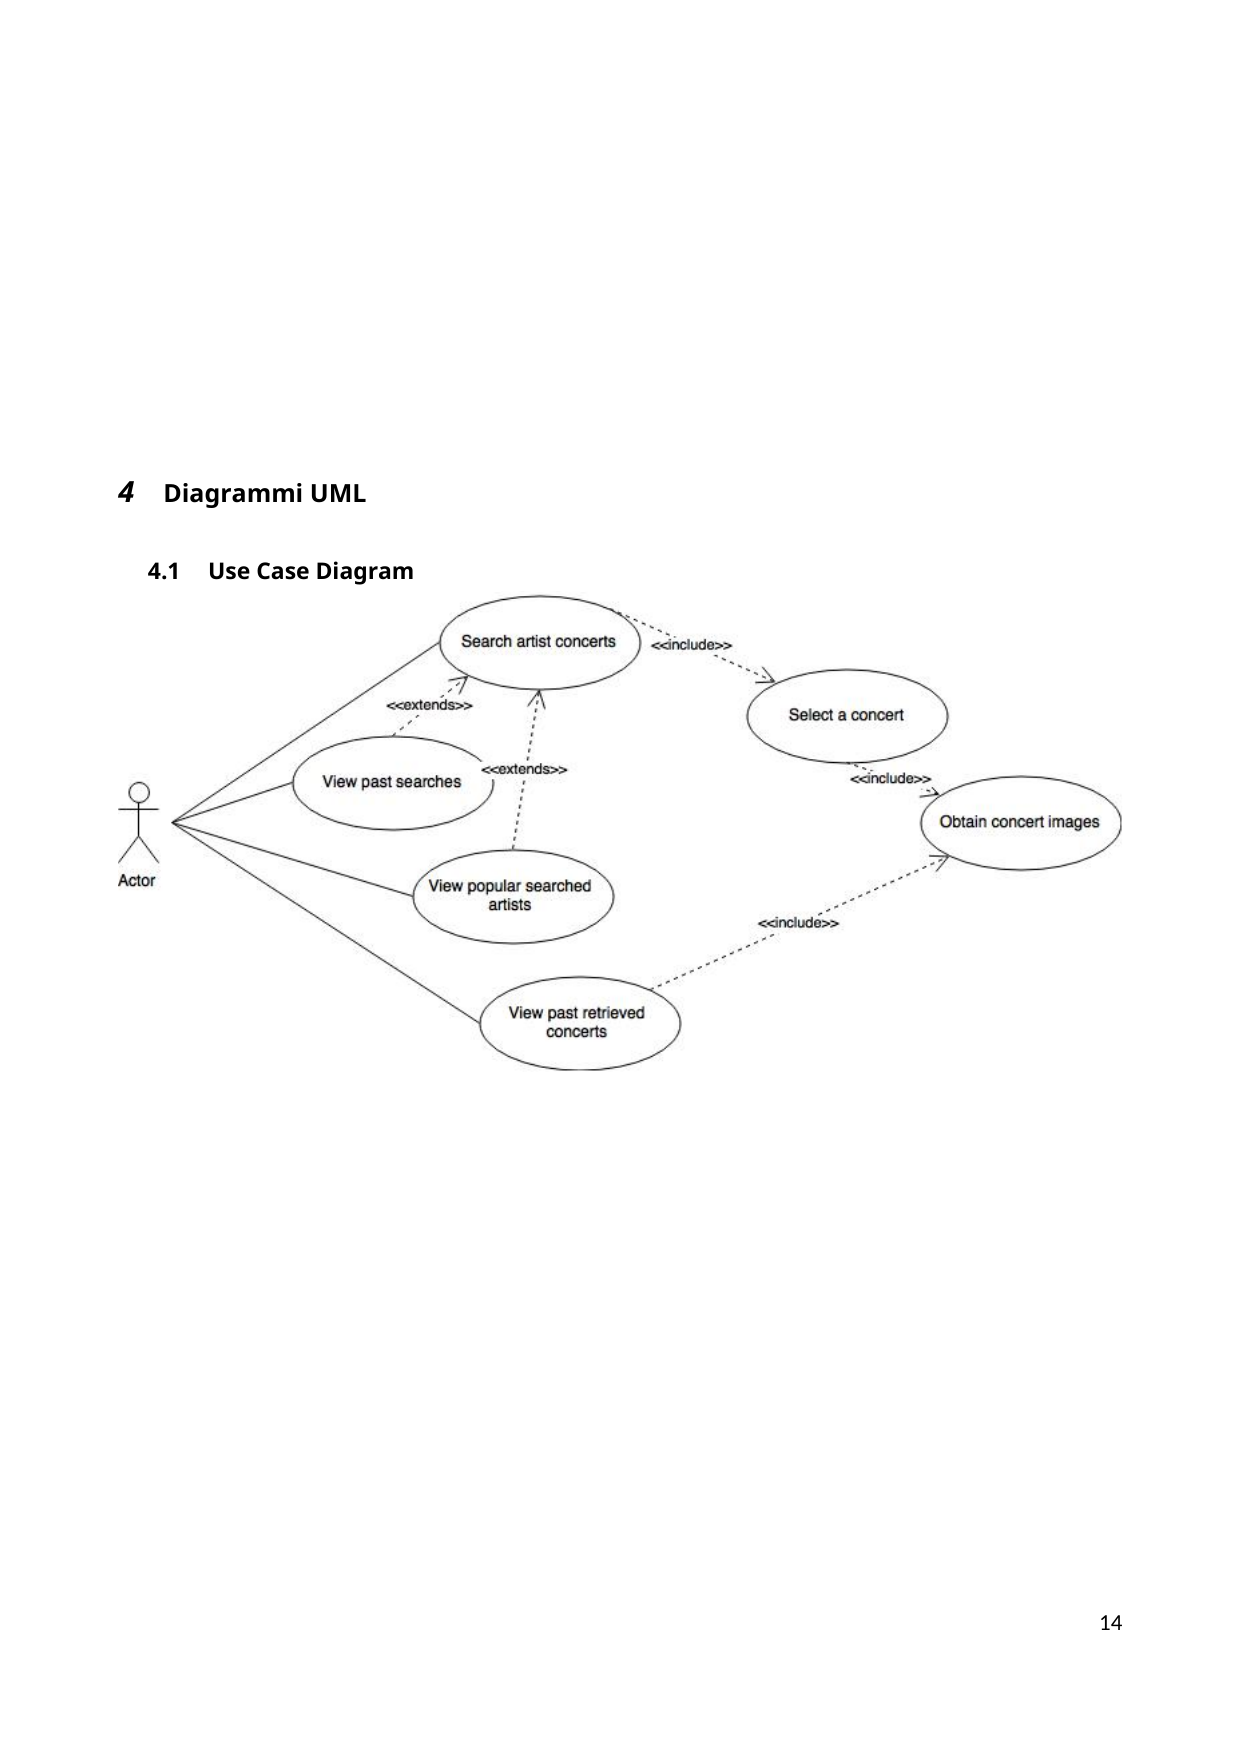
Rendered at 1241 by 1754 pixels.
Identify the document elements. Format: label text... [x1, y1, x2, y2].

list Diagrammi UML [118, 471, 1122, 511]
picture [118, 591, 1123, 1076]
list Use Case Diagram [148, 555, 1122, 586]
